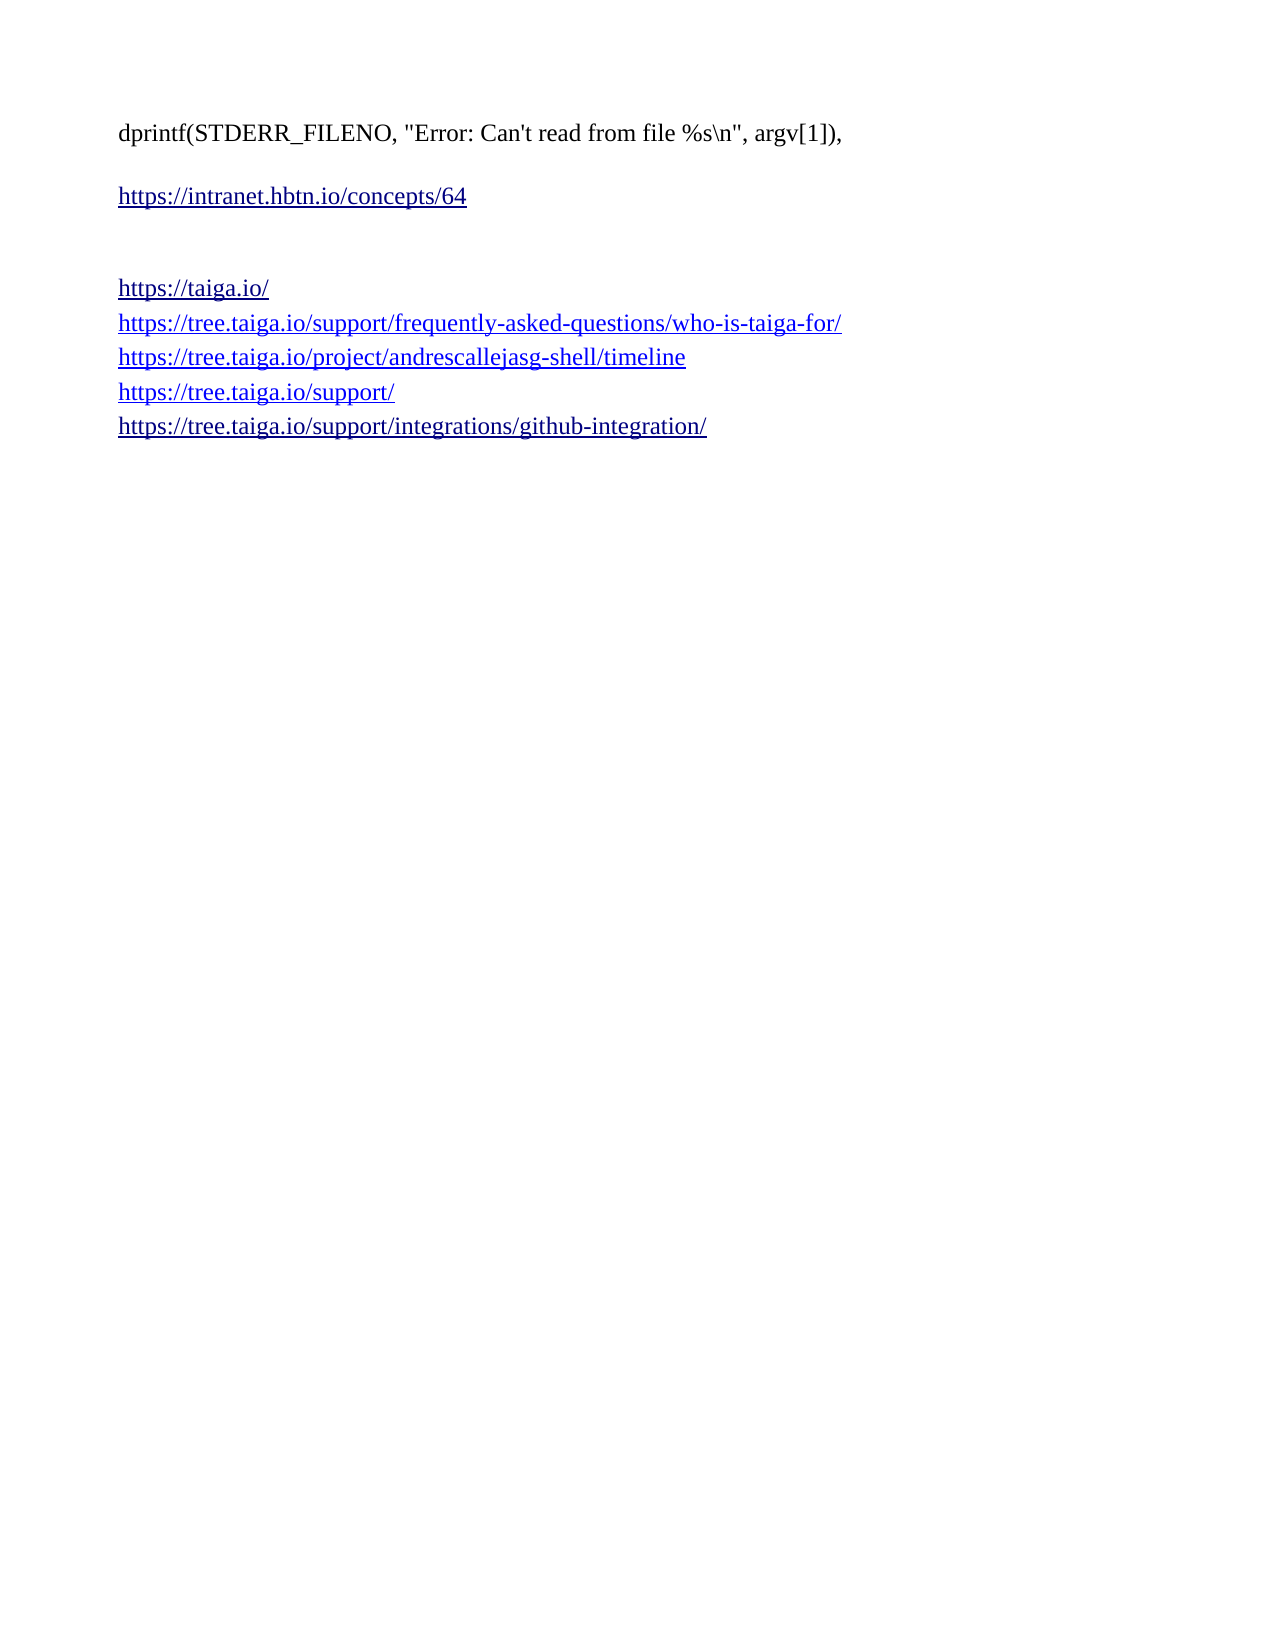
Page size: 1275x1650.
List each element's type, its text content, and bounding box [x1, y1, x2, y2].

text https://taiga.io/ https://tree.taiga.io/support/frequently-asked-questions/who-is-taiga-for/ https://tree.taiga.io/project/andrescallejasg-shell/timeline https://tree.taiga.io/support/ https://tree.taiga.io/support/integrations/github-integration/ [118, 273, 1157, 440]
text https://intranet.hbtn.io/concepts/64 [118, 181, 1157, 210]
text dprintf(STDERR_FILENO, "Error: Can't read from file %s\n", argv[1]), [118, 118, 1157, 147]
